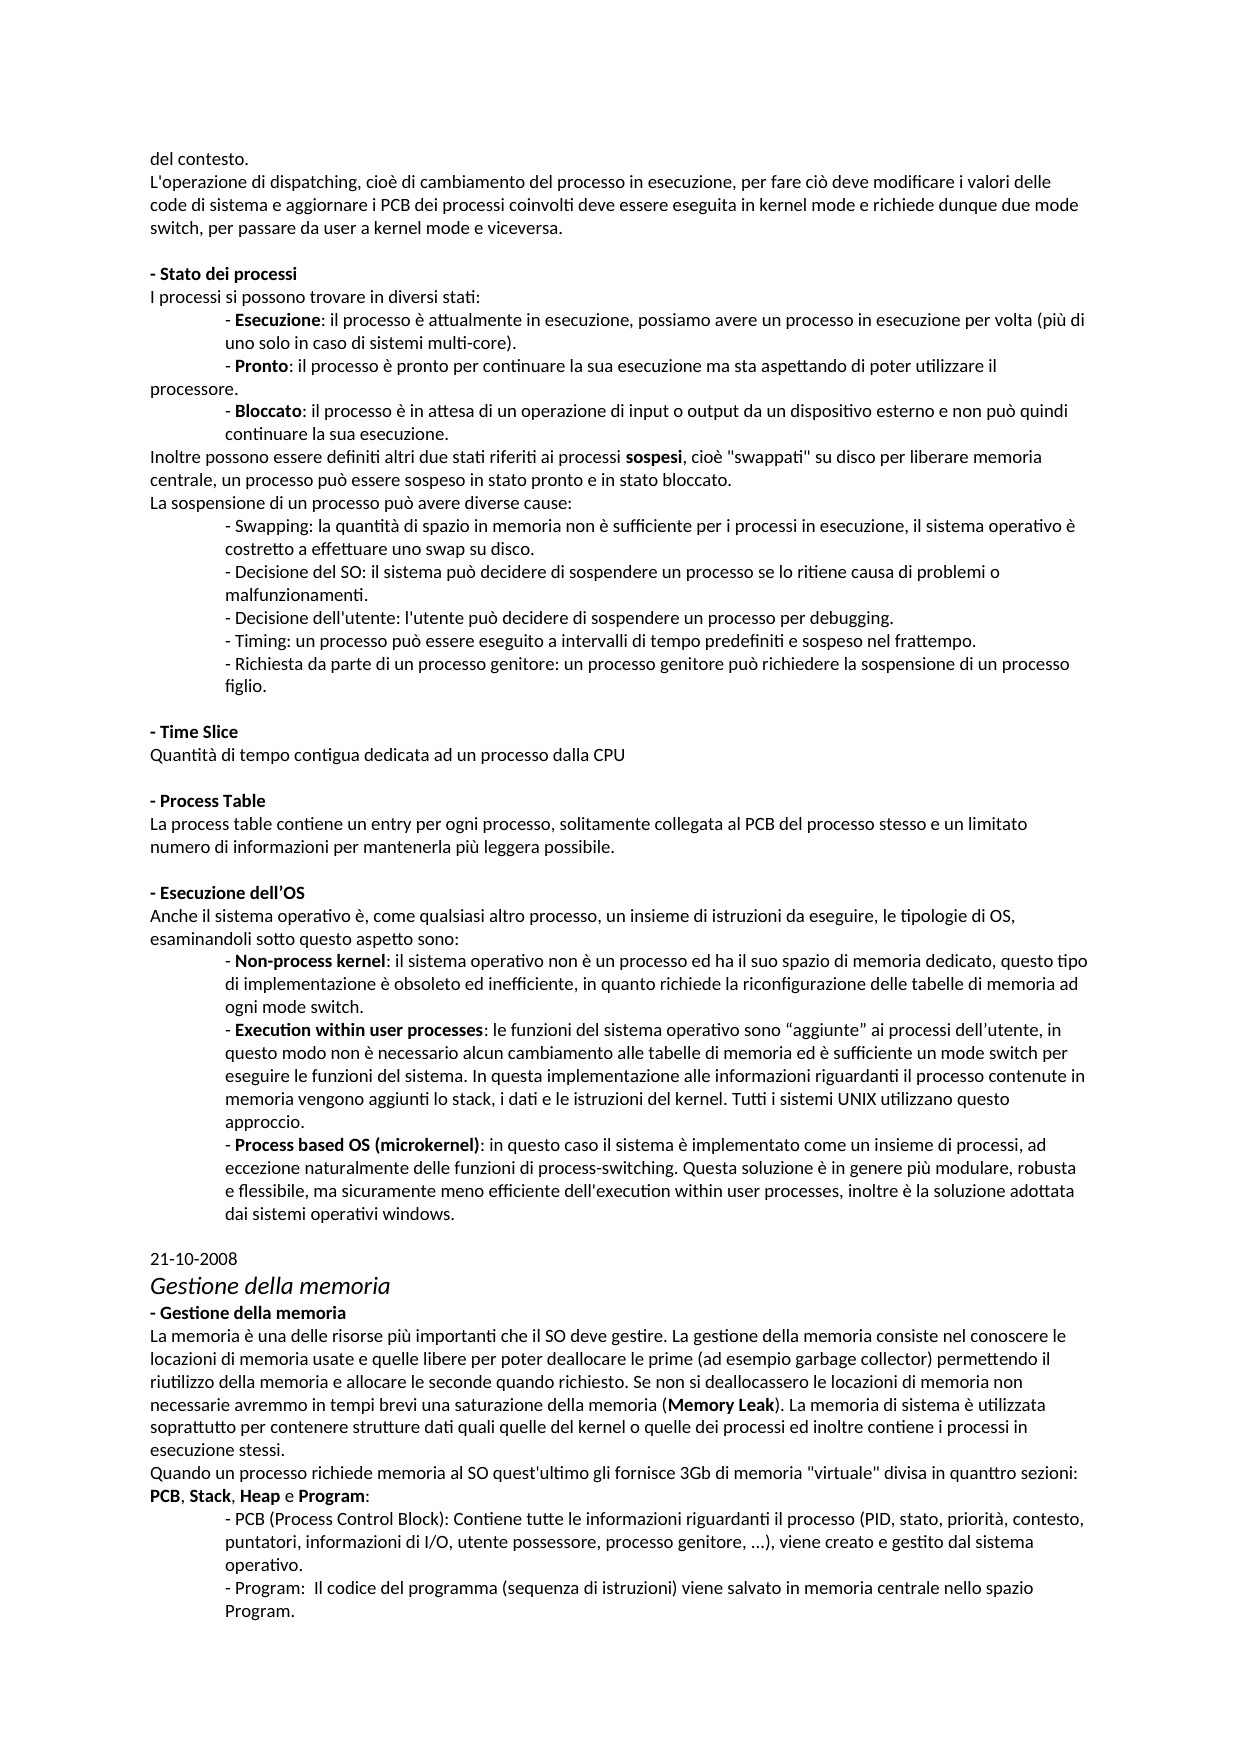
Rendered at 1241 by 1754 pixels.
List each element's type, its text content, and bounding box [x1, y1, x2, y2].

text - Time Slice [150, 721, 1090, 743]
text - Decisione del SO: il sistema può decidere di sospendere un processo se lo ritiene causa di problemi o malfunzionamenti. [225, 560, 1090, 606]
text - Esecuzione dell’OS [150, 881, 1090, 904]
text - Richiesta da parte di un processo genitore: un processo genitore può richiedere la sospensione di un processo figlio. [225, 652, 1090, 698]
text I processi si possono trovare in diversi stati: [150, 285, 1090, 308]
text - Esecuzione: il processo è attualmente in esecuzione, possiamo avere un processo in esecuzione per volta (più di uno solo in caso di sistemi multi-core). [225, 308, 1090, 354]
text Quantità di tempo contigua dedicata ad un processo dalla CPU [150, 743, 1090, 766]
text Inoltre possono essere definiti altri due stati riferiti ai processi sospesi, cioè "swappati" su disco per liberare memoria centrale, un processo può essere sospeso in stato pronto e in stato bloccato. [150, 446, 1090, 491]
text - Swapping: la quantità di spazio in memoria non è sufficiente per i processi in esecuzione, il sistema operativo è costretto a effettuare uno swap su disco. [225, 514, 1090, 560]
text - Execution within user processes: le funzioni del sistema operativo sono “aggiunte” ai processi dell’utente, in questo modo non è necessario alcun cambiamento alle tabelle di memoria ed è sufficiente un mode switch per eseguire le funzioni del sistema. In questa implementazione alle informazioni riguardanti il processo contenute in memoria vengono aggiunti lo stack, i dati e le istruzioni del kernel. Tutti i sistemi UNIX utilizzano questo approccio. [225, 1018, 1090, 1133]
text - Process based OS (microkernel): in questo caso il sistema è implementato come un insieme di processi, ad eccezione naturalmente delle funzioni di process-switching. Questa soluzione è in genere più modulare, robusta e flessibile, ma sicuramente meno efficiente dell'execution within user processes, inoltre è la soluzione adottata dai sistemi operativi windows. [225, 1133, 1090, 1225]
text L'operazione di dispatching, cioè di cambiamento del processo in esecuzione, per fare ciò deve modificare i valori delle code di sistema e aggiornare i PCB dei processi coinvolti deve essere eseguita in kernel mode e richiede dunque due mode switch, per passare da user a kernel mode e viceversa. [150, 171, 1090, 239]
text - Program: Il codice del programma (sequenza di istruzioni) viene salvato in memoria centrale nello spazio Program. [225, 1576, 1090, 1622]
text - Timing: un processo può essere eseguito a intervalli di tempo predefiniti e sospeso nel frattempo. [225, 629, 1090, 652]
text - Bloccato: il processo è in attesa di un operazione di input o output da un dispositivo esterno e non può quindi continuare la sua esecuzione. [225, 400, 1090, 446]
text - Gestione della memoria [150, 1301, 1090, 1324]
text - Pronto: il processo è pronto per continuare la sua esecuzione ma sta aspettando di poter utilizzare il processore. [150, 354, 1090, 400]
text La sospensione di un processo può avere diverse cause: [150, 491, 1090, 514]
text - Process Table [150, 789, 1090, 812]
text - PCB (Process Control Block): Contiene tutte le informazioni riguardanti il processo (PID, stato, priorità, contesto, puntatori, informazioni di I/O, utente possessore, processo genitore, ...), viene creato e gestito dal sistema operativo. [225, 1507, 1090, 1576]
text La process table contiene un entry per ogni processo, solitamente collegata al PCB del processo stesso e un limitato numero di informazioni per mantenerla più leggera possibile. [150, 812, 1090, 858]
text Gestione della memoria [150, 1271, 1090, 1301]
text - Decisione dell'utente: l'utente può decidere di sospendere un processo per debugging. [225, 606, 1090, 629]
text 21-10-2008 [150, 1248, 1090, 1271]
text Anche il sistema operativo è, come qualsiasi altro processo, un insieme di istruzioni da eseguire, le tipologie di OS, esaminandoli sotto questo aspetto sono: [150, 904, 1090, 950]
text Quando un processo richiede memoria al SO quest'ultimo gli fornisce 3Gb di memoria "virtuale" divisa in quanttro sezioni: PCB, Stack, Heap e Program: [150, 1461, 1090, 1507]
text del contesto. [150, 148, 1090, 171]
text - Stato dei processi [150, 262, 1090, 285]
text La memoria è una delle risorse più importanti che il SO deve gestire. La gestione della memoria consiste nel conoscere le locazioni di memoria usate e quelle libere per poter deallocare le prime (ad esempio garbage collector) permettendo il riutilizzo della memoria e allocare le seconde quando richiesto. Se non si deallocassero le locazioni di memoria non necessarie avremmo in tempi brevi una saturazione della memoria (Memory Leak). La memoria di sistema è utilizzata soprattutto per contenere strutture dati quali quelle del kernel o quelle dei processi ed inoltre contiene i processi in esecuzione stessi. [150, 1324, 1090, 1461]
text - Non-process kernel: il sistema operativo non è un processo ed ha il suo spazio di memoria dedicato, questo tipo di implementazione è obsoleto ed inefficiente, in quanto richiede la riconfigurazione delle tabelle di memoria ad ogni mode switch. [225, 950, 1090, 1018]
